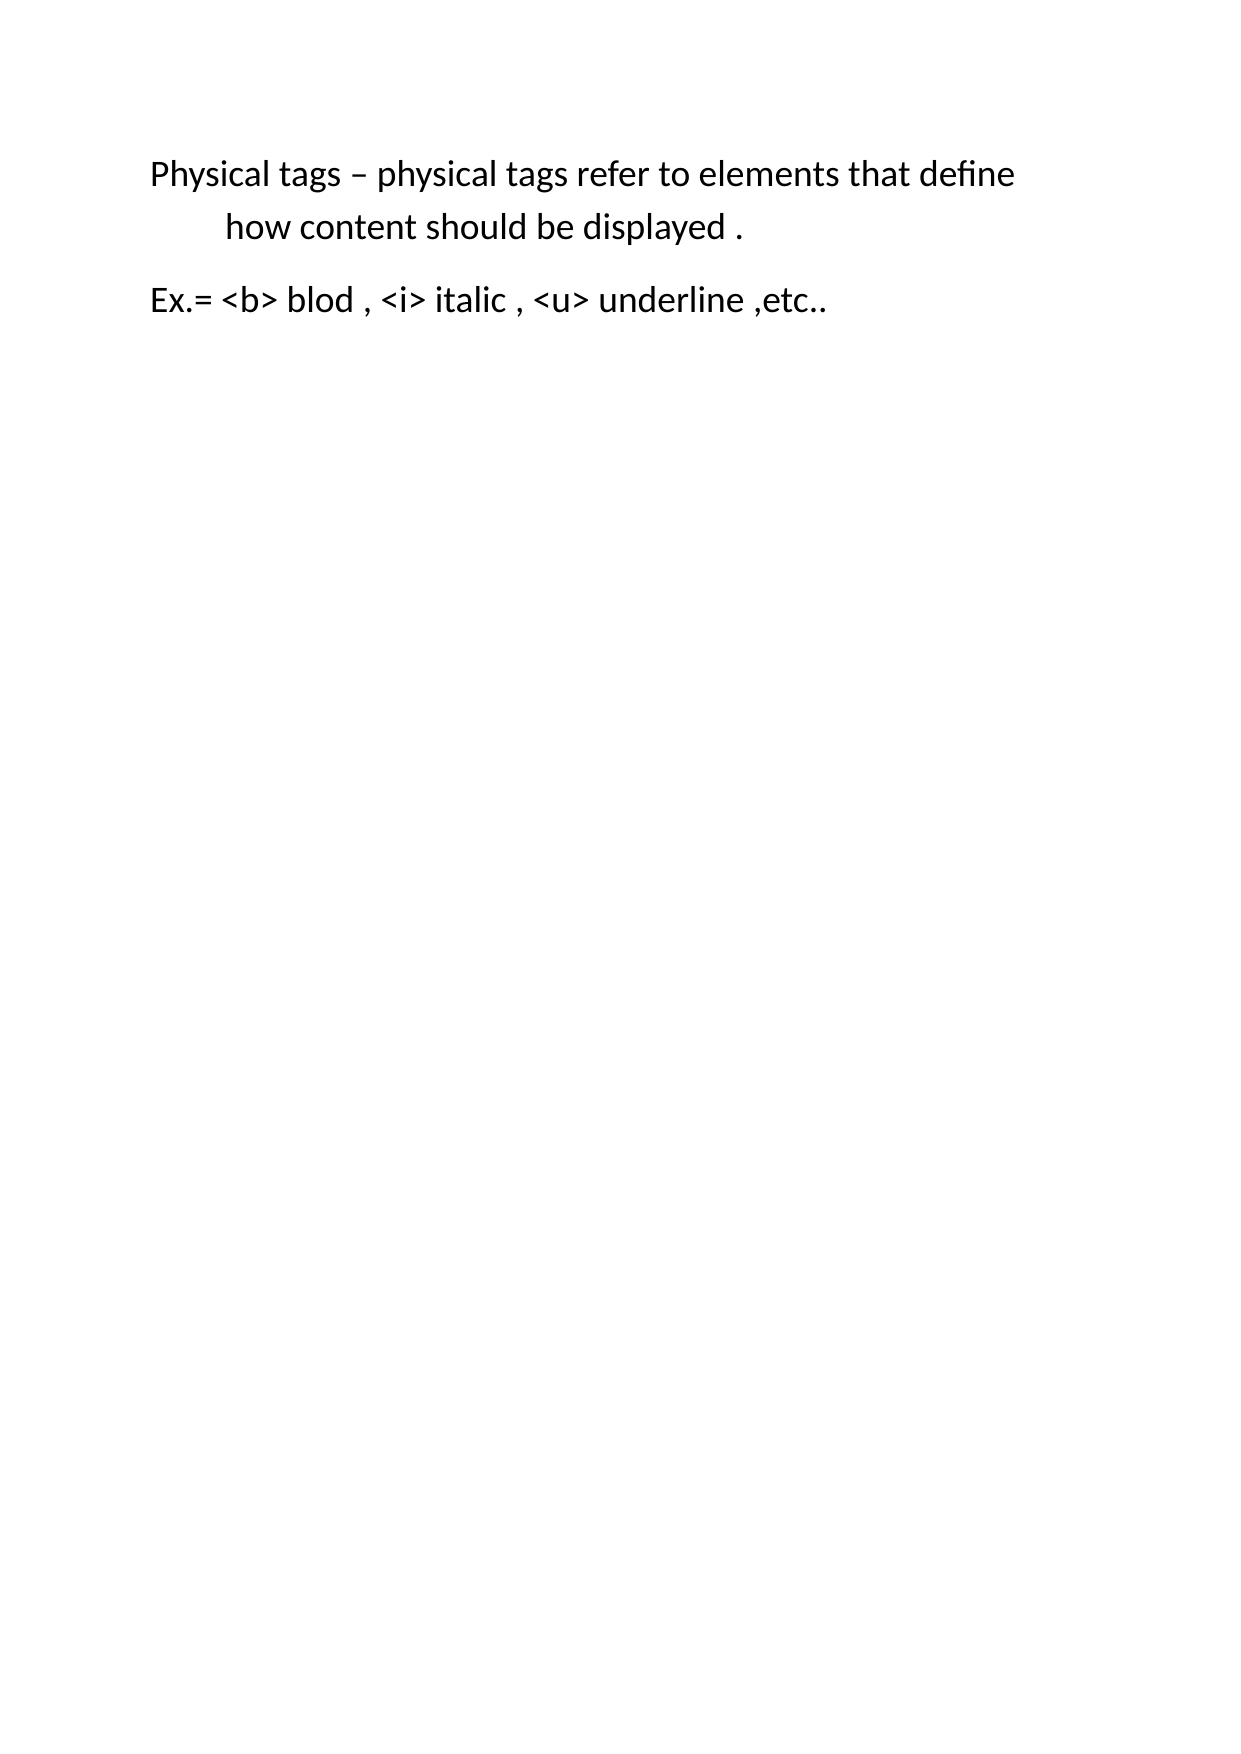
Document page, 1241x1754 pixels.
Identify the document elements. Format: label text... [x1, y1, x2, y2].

text Ex.= <b> blod , <i> italic , <u> underline ,etc.. [150, 276, 1090, 322]
text Physical tags – physical tags refer to elements that define how content should be displayed . [150, 150, 1090, 248]
